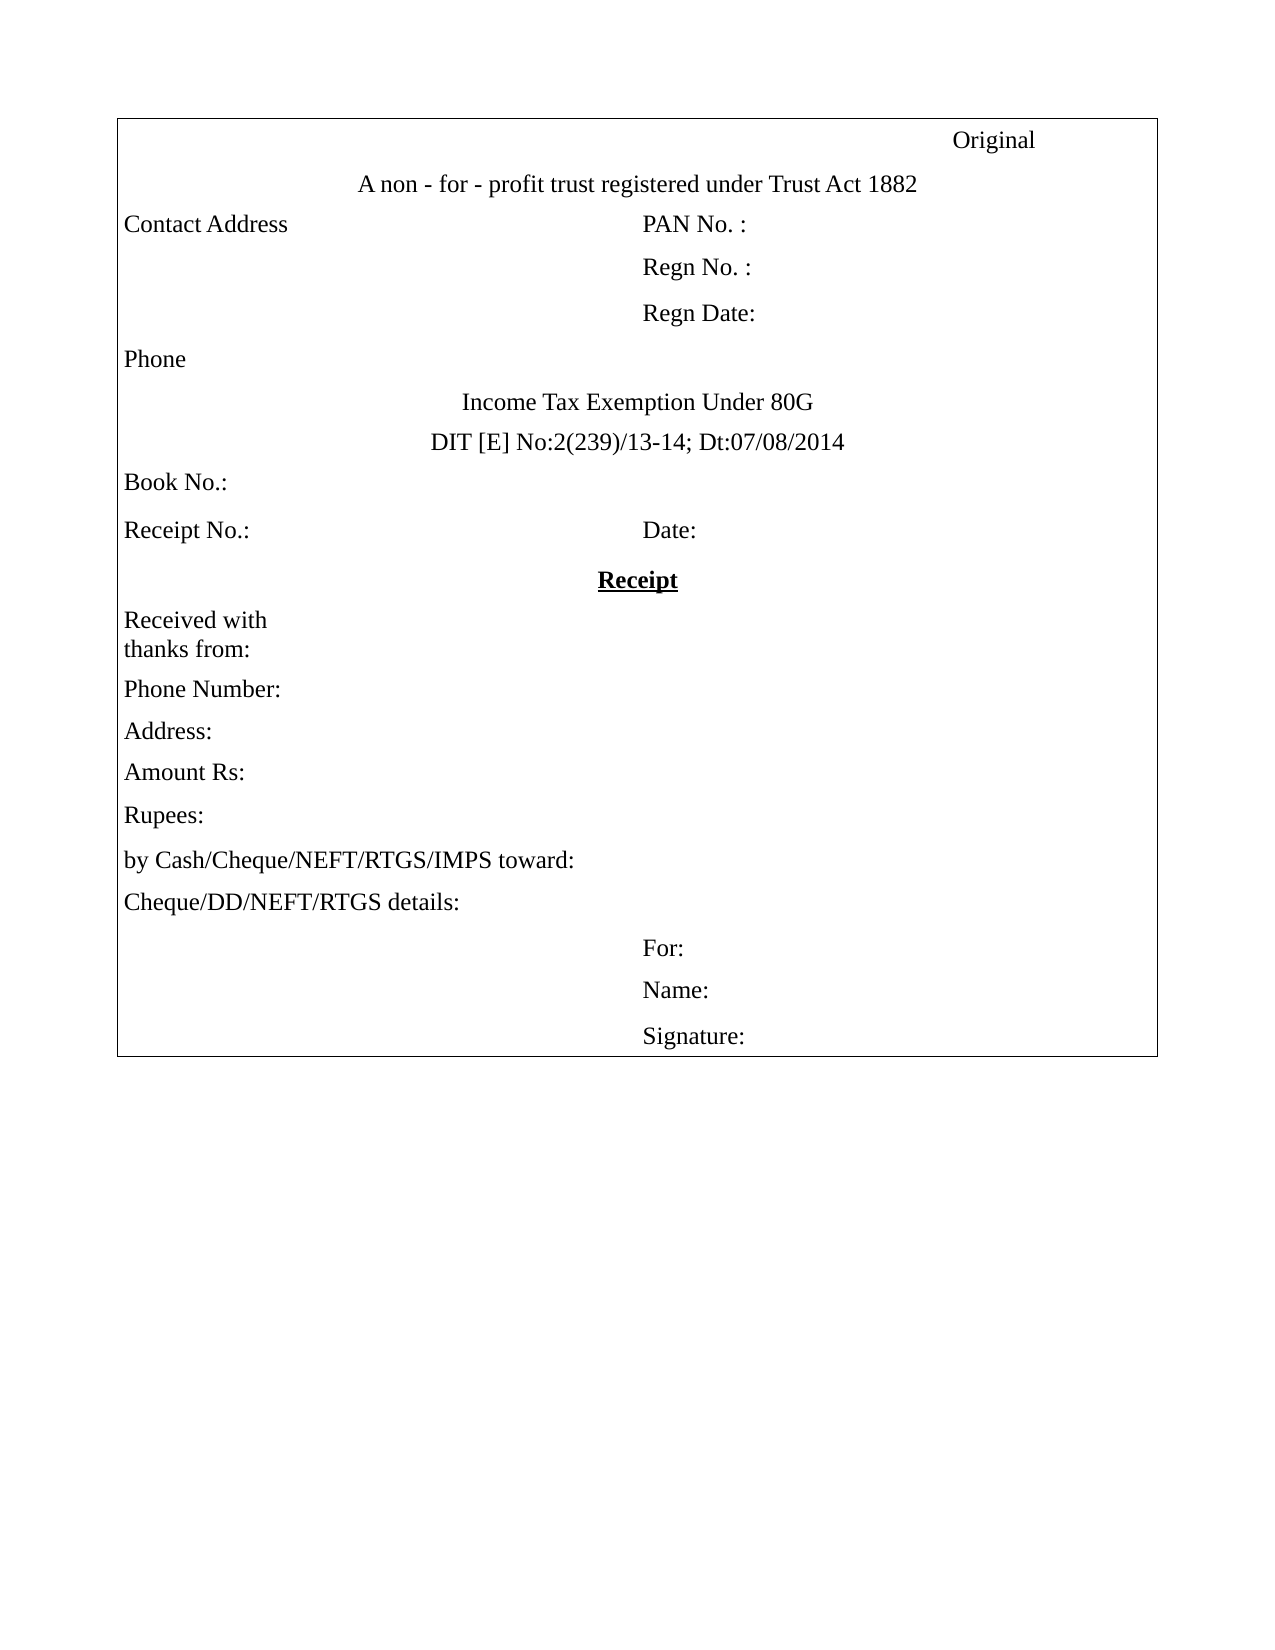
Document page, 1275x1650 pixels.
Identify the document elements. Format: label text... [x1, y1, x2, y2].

table_cell [830, 969, 1157, 1016]
table_cell [637, 882, 1157, 927]
table_cell Date: [637, 510, 830, 559]
table_cell [300, 600, 1157, 668]
table_cell Receipt No.: [118, 510, 300, 559]
table_cell DIT [E] No:2(239)/13-14; Dt:07/08/2014 [118, 421, 1157, 462]
table_cell Name: [637, 969, 830, 1016]
table_cell Income Tax Exemption Under 80G [118, 381, 1157, 421]
table_cell [118, 969, 300, 1016]
table_cell [300, 794, 1157, 839]
table_cell [637, 339, 830, 381]
table_cell Address: [118, 711, 300, 752]
table_cell Regn Date: [637, 292, 830, 338]
table_cell [300, 339, 637, 381]
table_cell [830, 1016, 1157, 1056]
table_cell [830, 247, 1157, 292]
table_cell [830, 927, 1157, 969]
table_cell Rupees: [118, 794, 300, 839]
table_cell Phone [118, 339, 300, 381]
table_cell [118, 927, 300, 969]
table_header [118, 119, 830, 164]
table_cell [300, 711, 1157, 752]
table_cell Amount Rs: [118, 752, 300, 794]
table_cell by Cash/Cheque/NEFT/RTGS/IMPS toward: [118, 839, 637, 882]
table_cell A non - for - profit trust registered under Trust Act 1882 [118, 164, 1157, 204]
table_cell [830, 462, 1157, 510]
table_cell Phone Number: [118, 669, 300, 711]
table_cell Cheque/DD/NEFT/RTGS details: [118, 882, 637, 927]
table_cell [118, 1016, 300, 1056]
table_cell [637, 839, 1157, 882]
table_cell [300, 752, 1157, 794]
table_cell [300, 510, 637, 559]
table_cell [300, 669, 1157, 711]
table_cell Signature: [637, 1016, 830, 1056]
table_cell Receipt [118, 559, 1157, 599]
table_cell [637, 462, 830, 510]
table_header Original [830, 119, 1157, 164]
table_cell [830, 204, 1157, 247]
table_cell [300, 204, 637, 247]
table_cell [300, 927, 637, 969]
table_cell Contact Address [118, 204, 300, 247]
table_cell Regn No. : [637, 247, 830, 292]
table_cell Received with thanks from: [118, 600, 300, 668]
table_cell For: [637, 927, 830, 969]
table_cell [300, 969, 637, 1016]
table_cell [118, 247, 637, 338]
table_cell [830, 510, 1157, 559]
table_cell [830, 339, 1157, 381]
table_cell [300, 462, 637, 510]
table_cell Book No.: [118, 462, 300, 510]
table_cell [300, 1016, 637, 1056]
table_cell PAN No. : [637, 204, 830, 247]
table_cell [830, 292, 1157, 338]
